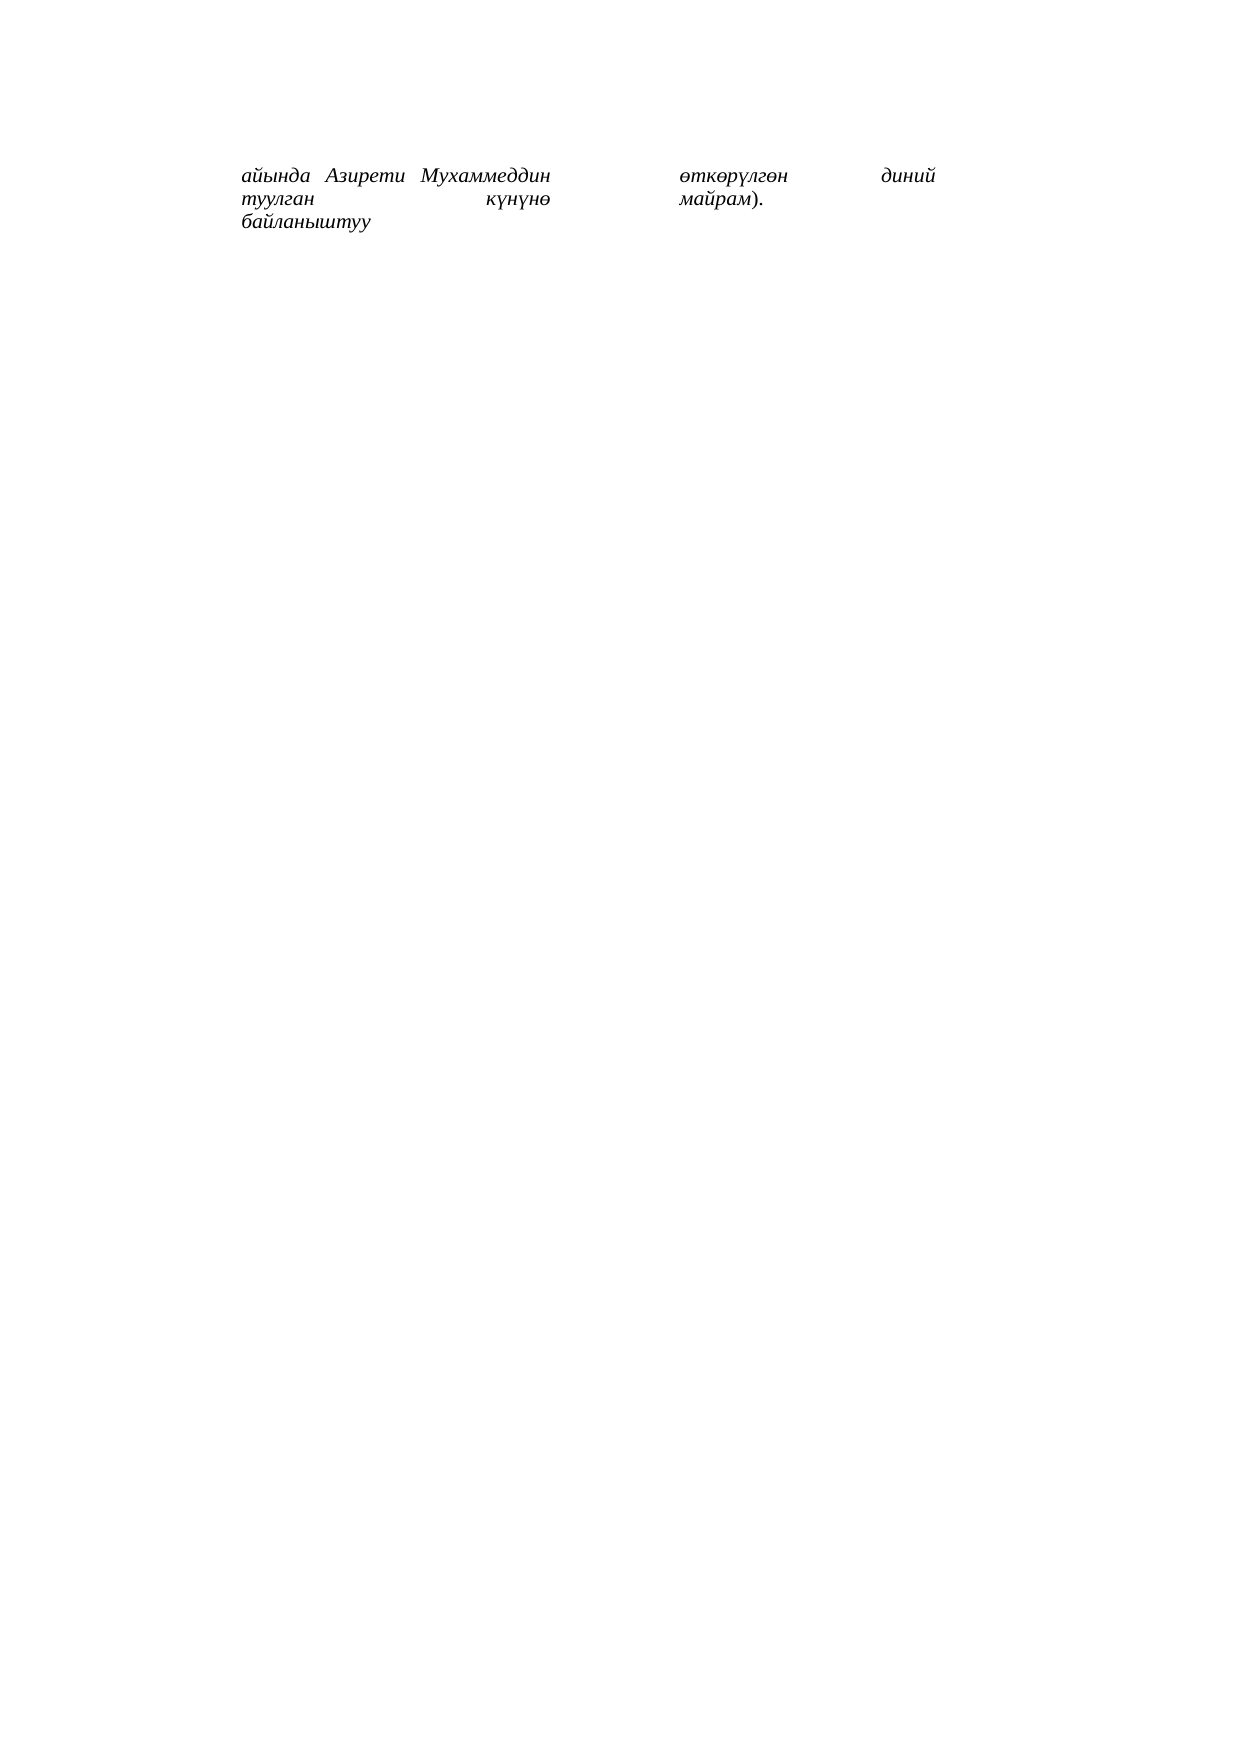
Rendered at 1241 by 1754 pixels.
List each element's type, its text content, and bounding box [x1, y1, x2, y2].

text өткөрүлгөн диний майрам). [679, 164, 935, 210]
text айында Азирети Мухаммеддин туулган күнүнө байланыштуу [241, 164, 552, 233]
